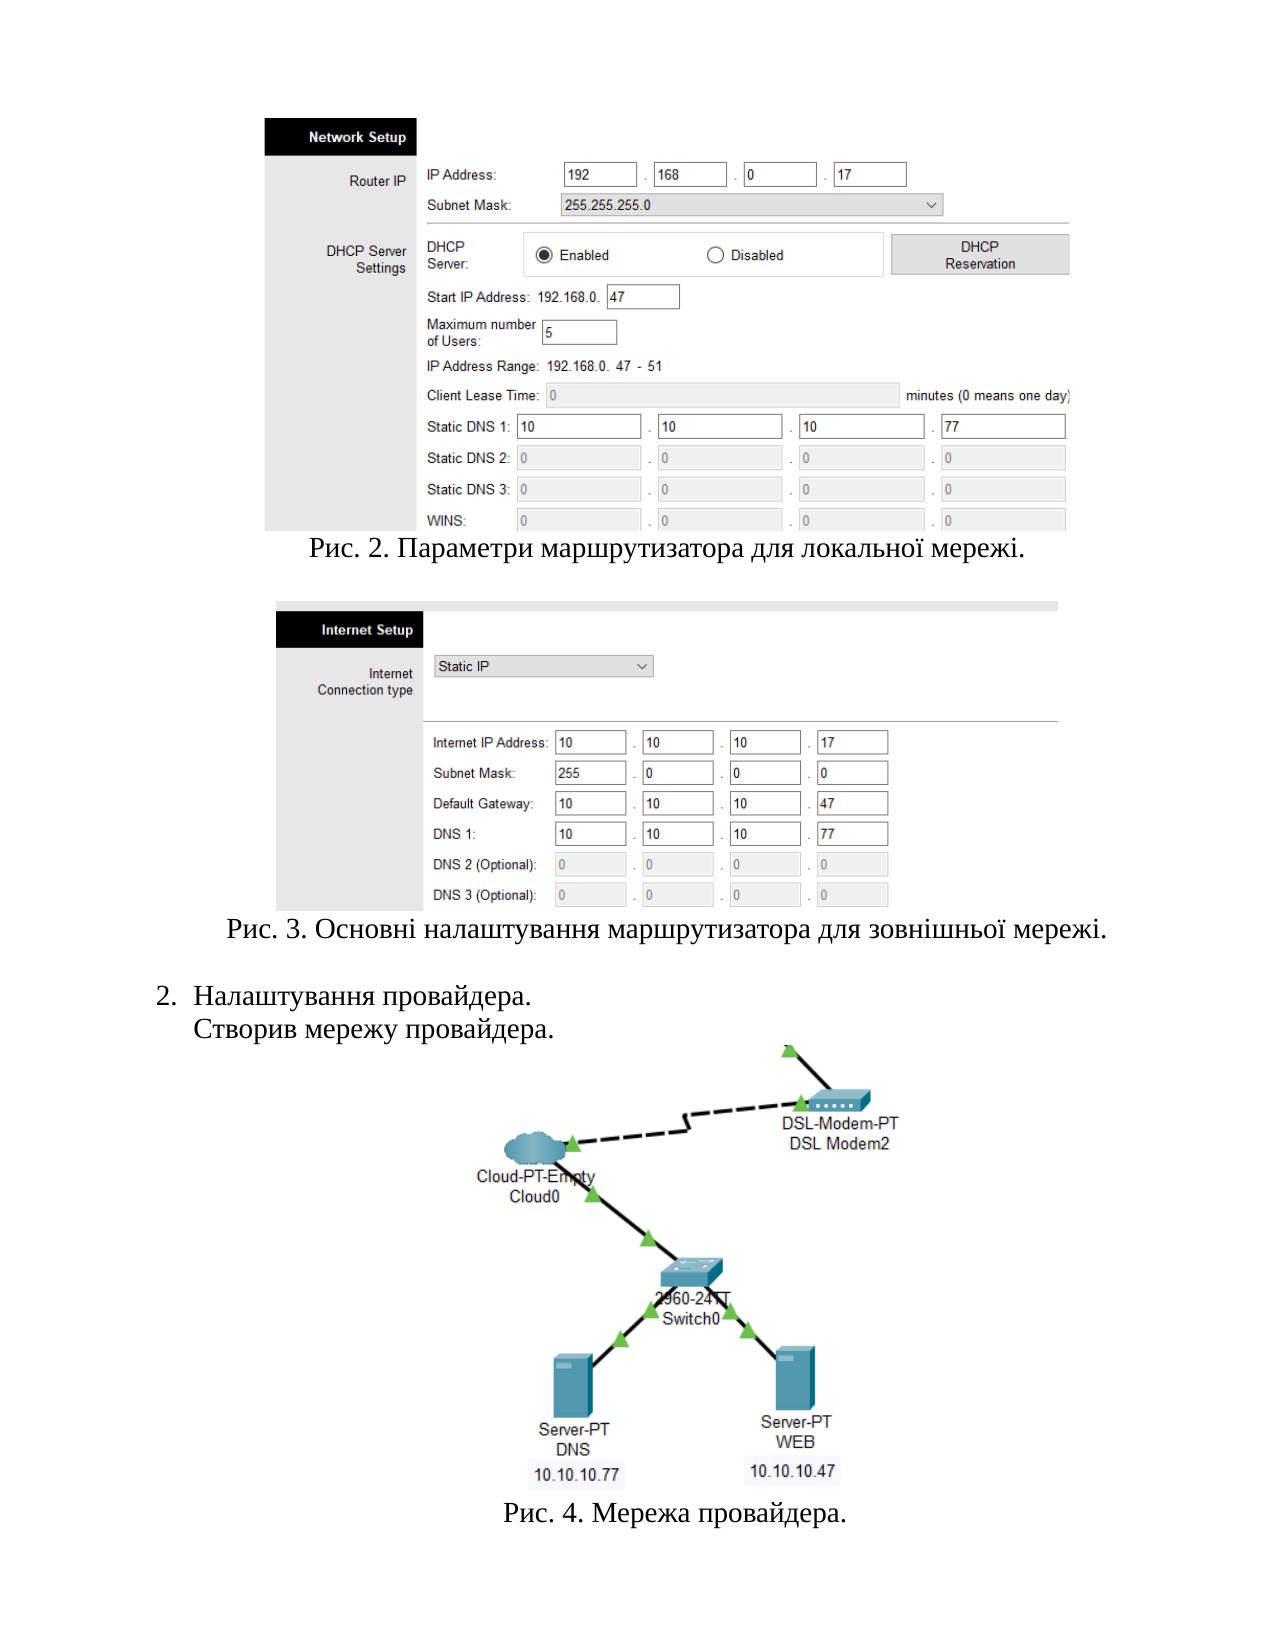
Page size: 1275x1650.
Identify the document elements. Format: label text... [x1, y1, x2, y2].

text Рис. 2. Параметри маршрутизатора для локальної мережі. [118, 531, 1157, 564]
text Рис. 3. Основні налаштування маршрутизатора для зовнішньої мережі. [118, 911, 1157, 944]
list Налаштування провайдера. [156, 978, 1157, 1012]
text Рис. 4. Мережа провайдера. [193, 1495, 1157, 1529]
text Створив мережу провайдера. [193, 1012, 1157, 1045]
